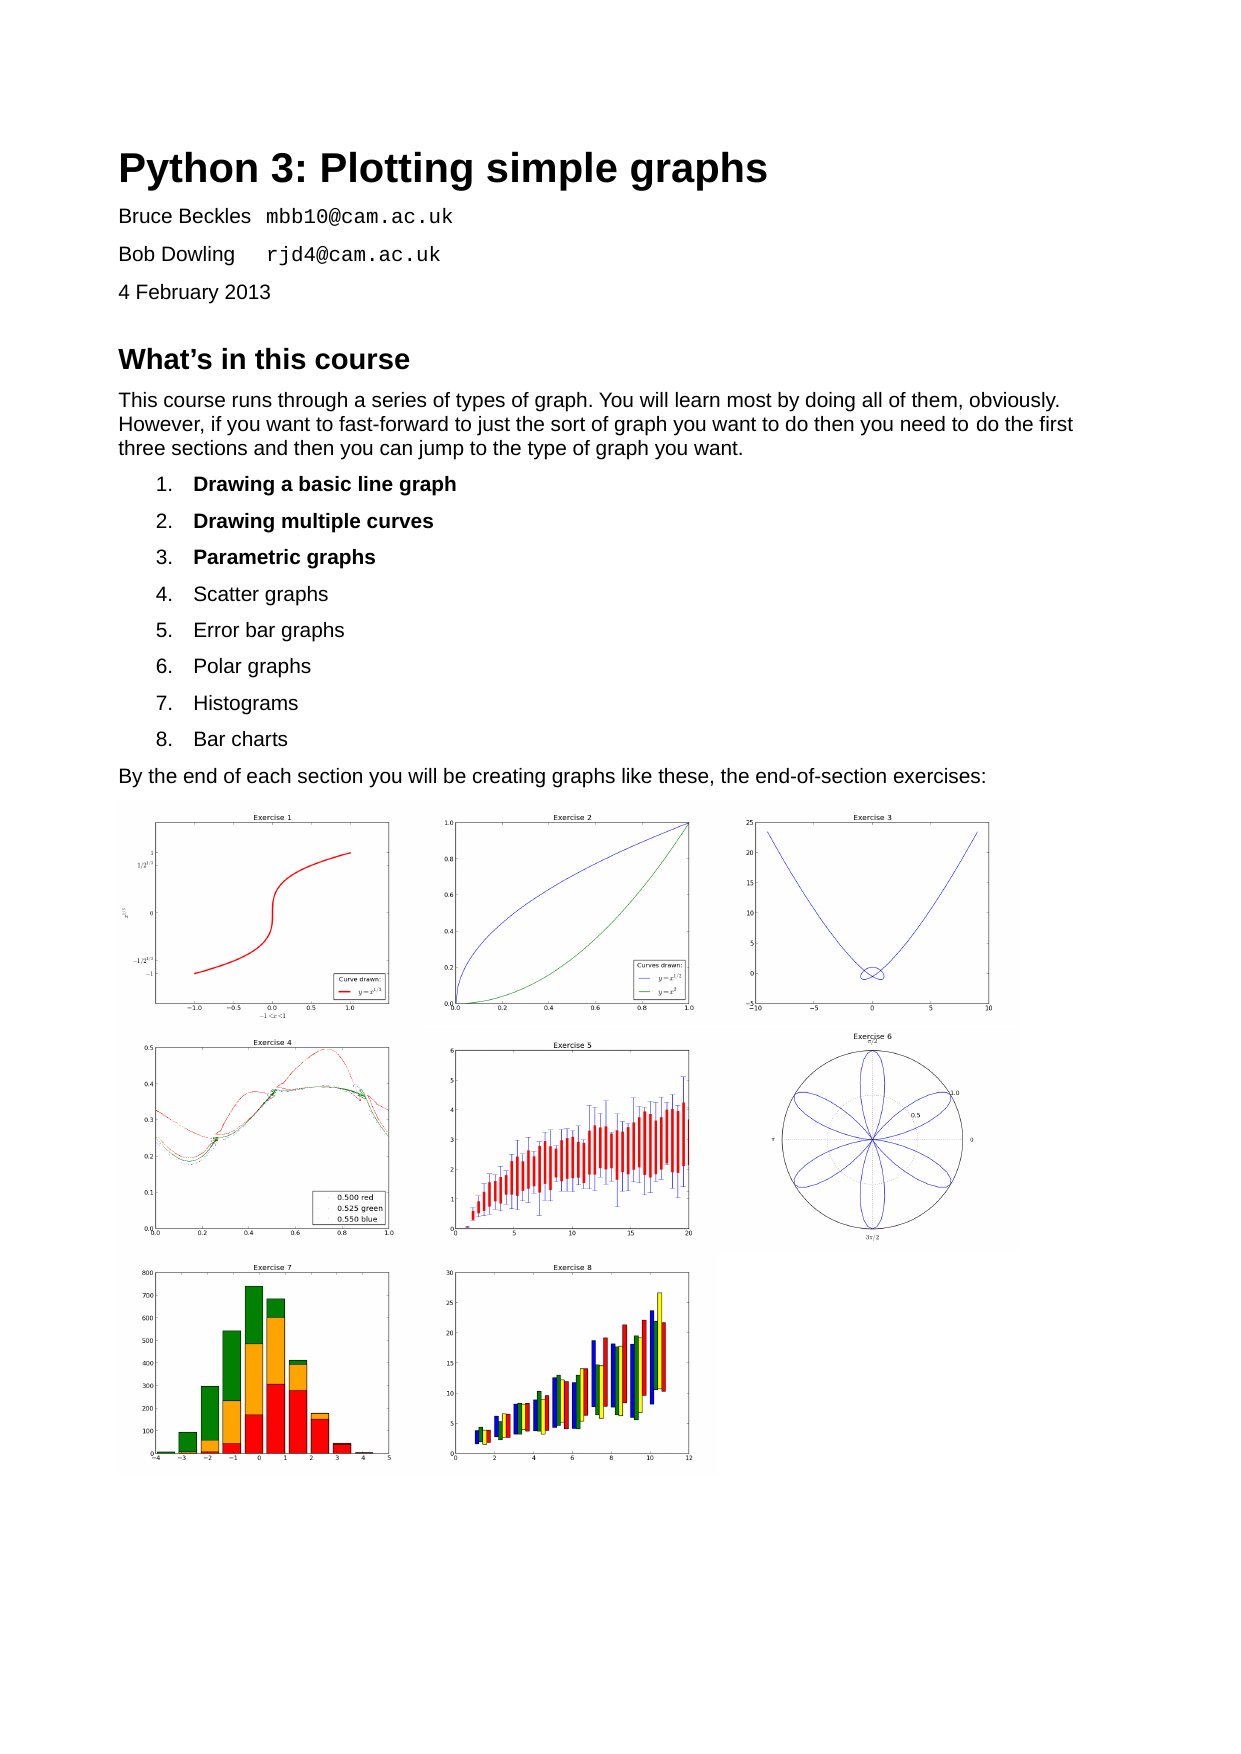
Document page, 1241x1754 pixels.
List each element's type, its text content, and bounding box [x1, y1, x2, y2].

subtitle What’s in this course [118, 342, 1122, 375]
list Scatter graphs [156, 581, 1122, 605]
picture [118, 800, 1019, 1476]
text This course runs through a series of types of graph. You will learn most by doing all of them, obviously. However, if you want to fast-forward to just the sort of graph you want to do then you need to do the first three sections and then you can jump to the type of graph you want. [118, 388, 1122, 459]
subtitle Python 3: Plotting simple graphs [118, 143, 1122, 191]
list Drawing a basic line graph [156, 472, 1122, 496]
list Bar charts [156, 727, 1122, 751]
list Polar graphs [156, 654, 1122, 678]
text Bruce Beckles mbb10@cam.ac.uk [118, 203, 1122, 229]
list Drawing multiple curves [156, 508, 1122, 532]
list Error bar graphs [156, 618, 1122, 642]
list Histograms [156, 691, 1122, 715]
list Parametric graphs [156, 545, 1122, 569]
text 4 February 2013 [118, 280, 1122, 304]
text By the end of each section you will be creating graphs like these, the end-of-section exercises: [118, 764, 1122, 788]
text Bob Dowling rjd4@cam.ac.uk [118, 242, 1122, 268]
